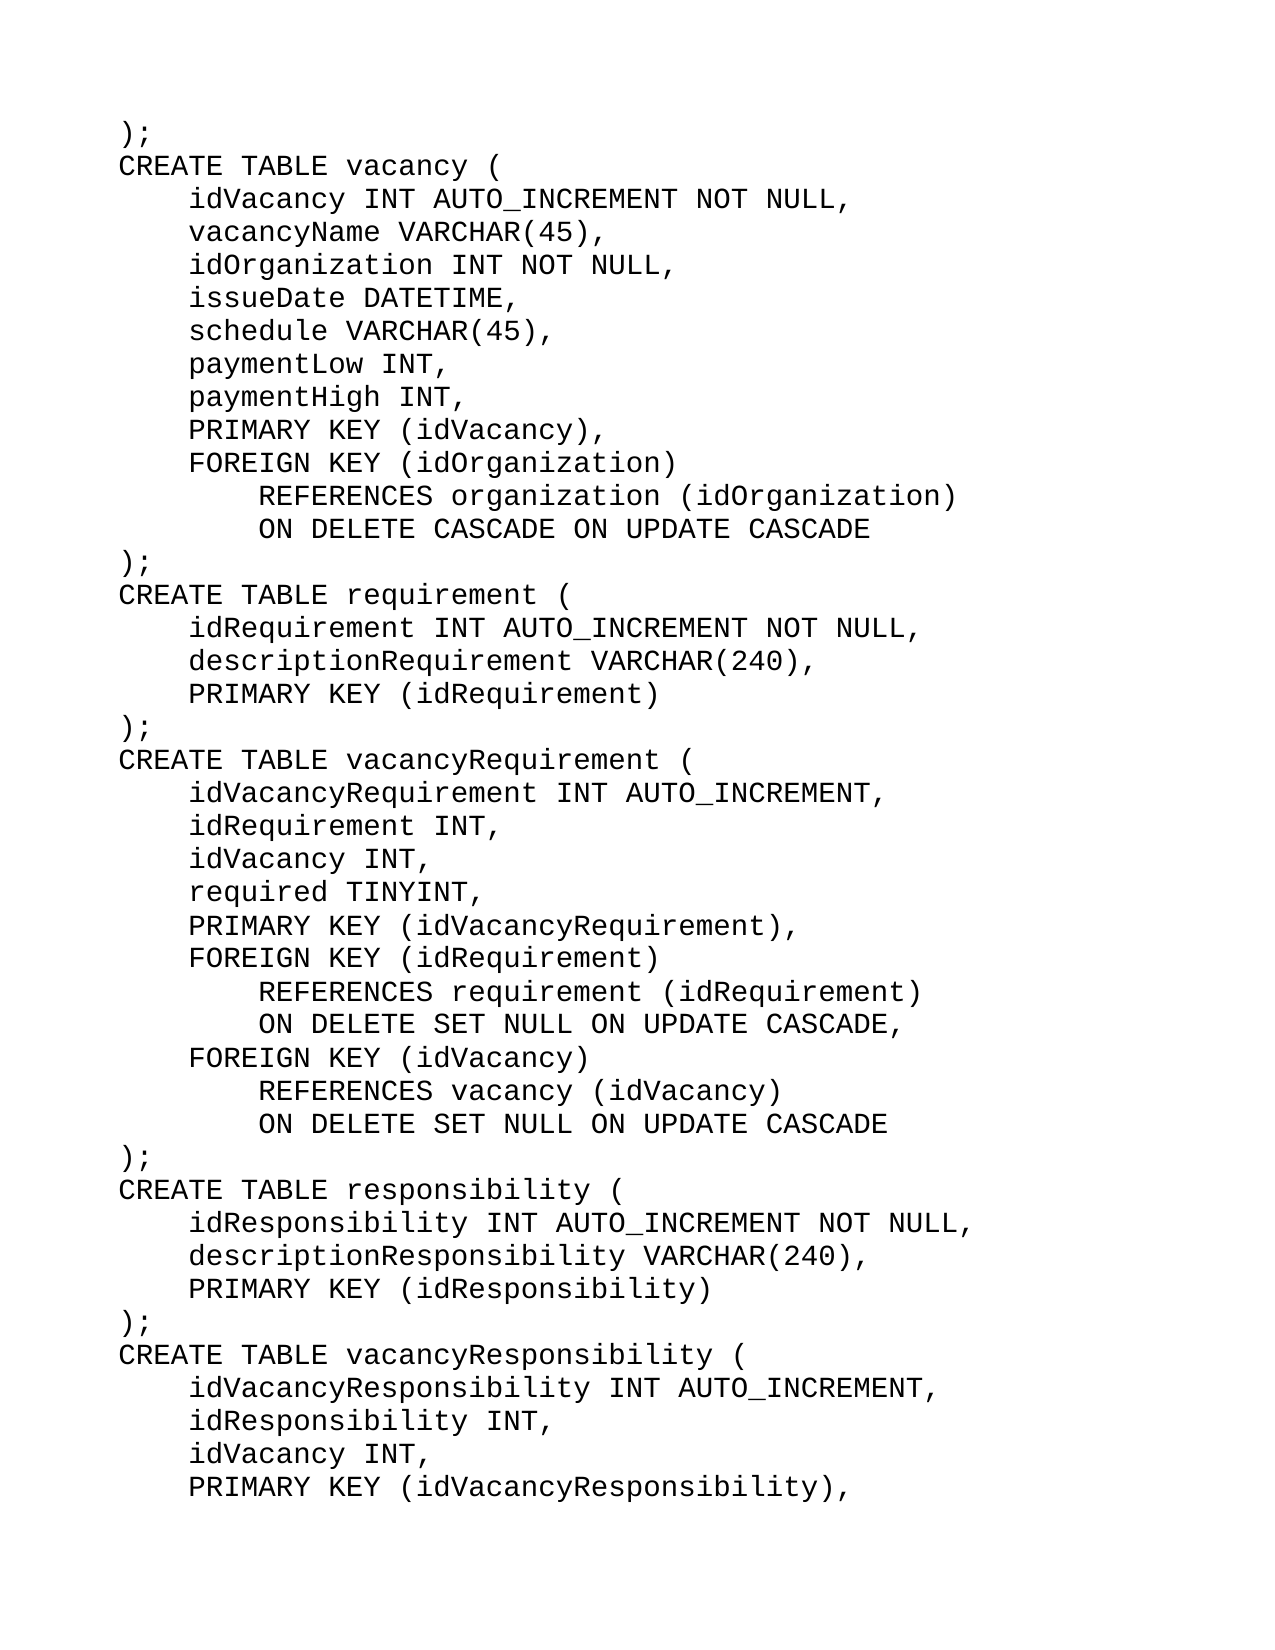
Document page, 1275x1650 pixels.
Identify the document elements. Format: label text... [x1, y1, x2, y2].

text ); CREATE TABLE vacancy ( idVacancy INT AUTO_INCREMENT NOT NULL, vacancyName VARCHAR(45), idOrganization INT NOT NULL, issueDate DATETIME, schedule VARCHAR(45), paymentLow INT, paymentHigh INT, PRIMARY KEY (idVacancy), FOREIGN KEY (idOrganization) REFERENCES organization (idOrganization) ON DELETE CASCADE ON UPDATE CASCADE ); CREATE TABLE requirement ( idRequirement INT AUTO_INCREMENT NOT NULL, descriptionRequirement VARCHAR(240), PRIMARY KEY (idRequirement) ); CREATE TABLE vacancyRequirement ( idVacancyRequirement INT AUTO_INCREMENT, idRequirement INT, idVacancy INT, required TINYINT, PRIMARY KEY (idVacancyRequirement), FOREIGN KEY (idRequirement) REFERENCES requirement (idRequirement) ON DELETE SET NULL ON UPDATE CASCADE, FOREIGN KEY (idVacancy) REFERENCES vacancy (idVacancy) ON DELETE SET NULL ON UPDATE CASCADE ); CREATE TABLE responsibility ( idResponsibility INT AUTO_INCREMENT NOT NULL, descriptionResponsibility VARCHAR(240), PRIMARY KEY (idResponsibility) ); CREATE TABLE vacancyResponsibility ( idVacancyResponsibility INT AUTO_INCREMENT, idResponsibility INT, idVacancy INT, PRIMARY KEY (idVacancyResponsibility), [118, 118, 1157, 1505]
